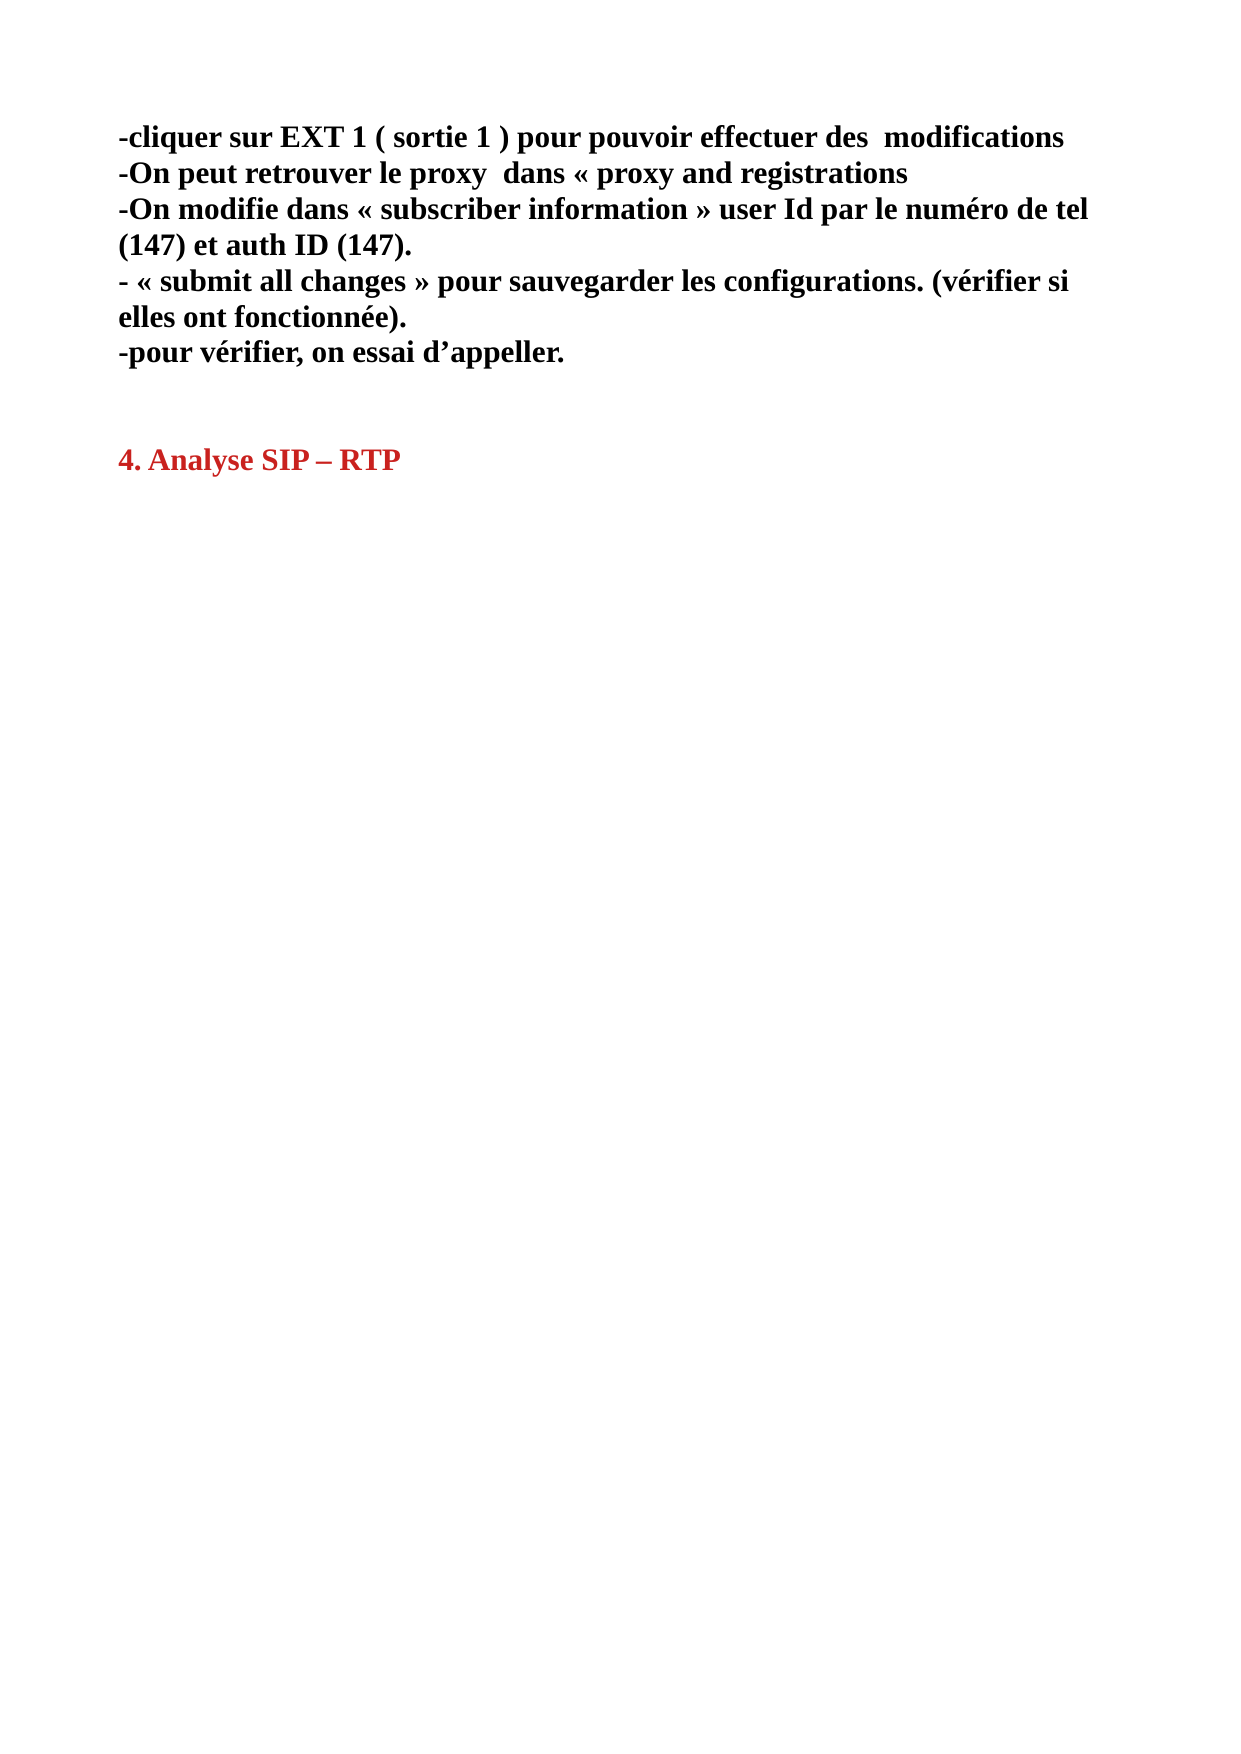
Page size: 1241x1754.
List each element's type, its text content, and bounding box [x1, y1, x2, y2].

text - « submit all changes » pour sauvegarder les configurations. (vérifier si elles ont fonctionnée). [118, 262, 1122, 334]
text -On modifie dans « subscriber information » user Id par le numéro de tel (147) et auth ID (147). [118, 190, 1122, 262]
text 4. Analyse SIP – RTP [118, 442, 1122, 477]
text -cliquer sur EXT 1 ( sortie 1 ) pour pouvoir effectuer des modifications [118, 118, 1122, 154]
text -On peut retrouver le proxy dans « proxy and registrations [118, 154, 1122, 190]
text -pour vérifier, on essai d’appeller. [118, 334, 1122, 370]
